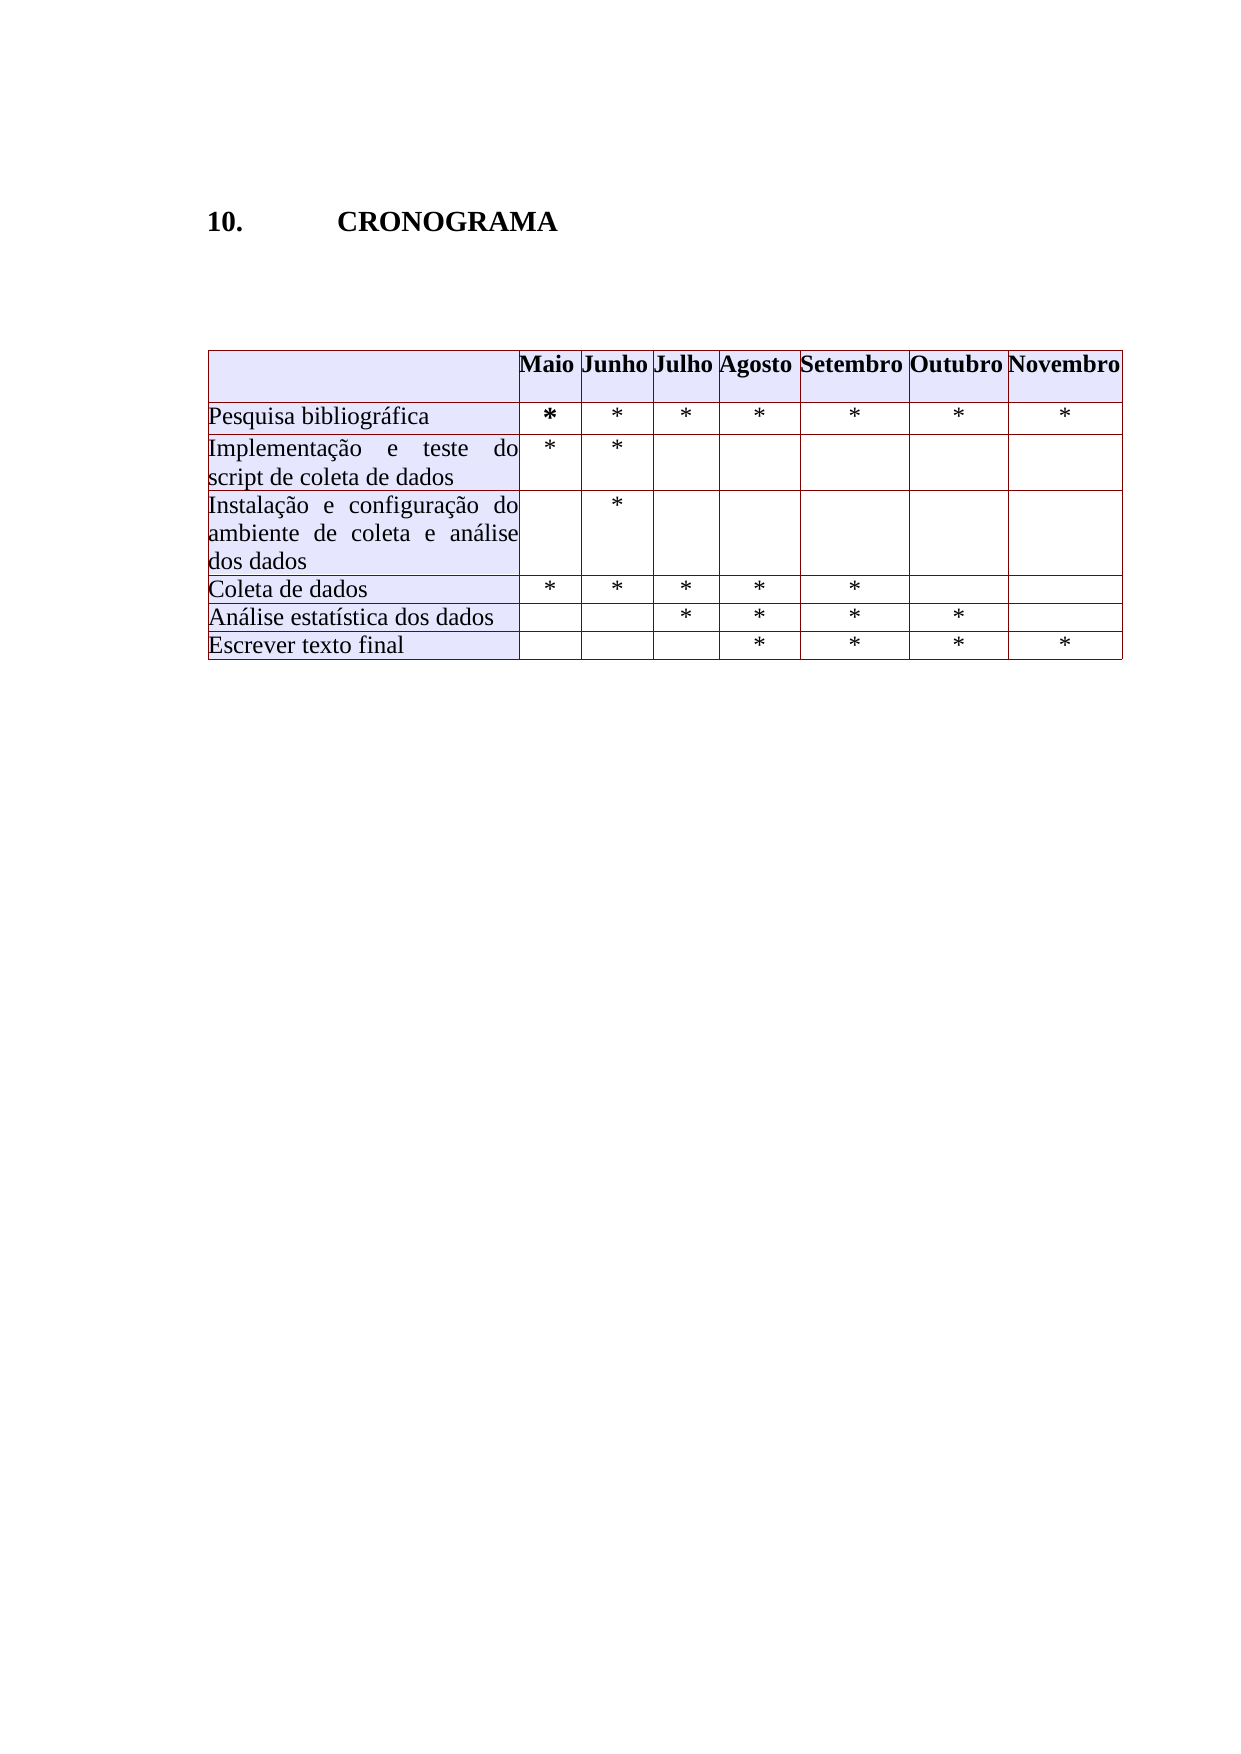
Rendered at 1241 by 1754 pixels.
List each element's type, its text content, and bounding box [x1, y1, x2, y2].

table_cell * [582, 435, 653, 490]
table_cell [910, 491, 1008, 574]
table_cell * [801, 576, 909, 603]
table_cell * [910, 632, 1008, 659]
table_header Julho [654, 351, 719, 402]
table_cell * [910, 403, 1008, 434]
table_cell * [654, 403, 719, 434]
table_cell [1009, 491, 1122, 574]
table_cell [520, 632, 581, 659]
table_header Setembro [801, 351, 909, 402]
table_cell * [720, 632, 800, 659]
table_cell [1009, 435, 1122, 490]
table_cell * [720, 403, 800, 434]
table_cell * [801, 632, 909, 659]
table_cell * [582, 403, 653, 434]
table_header Outubro [910, 351, 1008, 402]
table_cell * [720, 604, 800, 631]
table_cell [1009, 576, 1122, 603]
table_cell Coleta de dados [209, 576, 519, 603]
table_cell * [582, 491, 653, 574]
table_cell [654, 491, 719, 574]
table_cell Pesquisa bibliográfica [209, 403, 519, 434]
table_header Novembro [1009, 351, 1122, 402]
table_cell [910, 435, 1008, 490]
table_cell * [520, 435, 581, 490]
table_cell Escrever texto final [209, 632, 519, 659]
table_cell * [1009, 403, 1122, 434]
table_cell * [720, 576, 800, 603]
table_cell Análise estatística dos dados [209, 604, 519, 631]
table_cell [720, 435, 800, 490]
table_cell [520, 604, 581, 631]
table_cell [801, 435, 909, 490]
table_cell [582, 632, 653, 659]
table_cell * [520, 576, 581, 603]
table_header Agosto [720, 351, 800, 402]
table_cell [910, 576, 1008, 603]
table_cell [1009, 604, 1122, 631]
table_header Junho [582, 351, 653, 402]
table_cell [582, 604, 653, 631]
table_cell * [654, 576, 719, 603]
table_cell [654, 632, 719, 659]
table_cell * [654, 604, 719, 631]
table_cell * [582, 576, 653, 603]
table_cell Implementação e teste do script de coleta de dados [209, 435, 519, 490]
table_cell Instalação e configuração do ambiente de coleta e análise dos dados [209, 491, 519, 574]
table_header Maio [520, 351, 581, 402]
table_cell * [801, 403, 909, 434]
table_cell * [1009, 632, 1122, 659]
table_cell [654, 435, 719, 490]
table_cell [801, 491, 909, 574]
table_cell * [801, 604, 909, 631]
table_cell * [910, 604, 1008, 631]
subtitle CRONOGRAMA [207, 205, 1122, 238]
table_cell * [520, 403, 581, 434]
table_cell [520, 491, 581, 574]
table_header [209, 351, 519, 402]
table_cell [720, 491, 800, 574]
